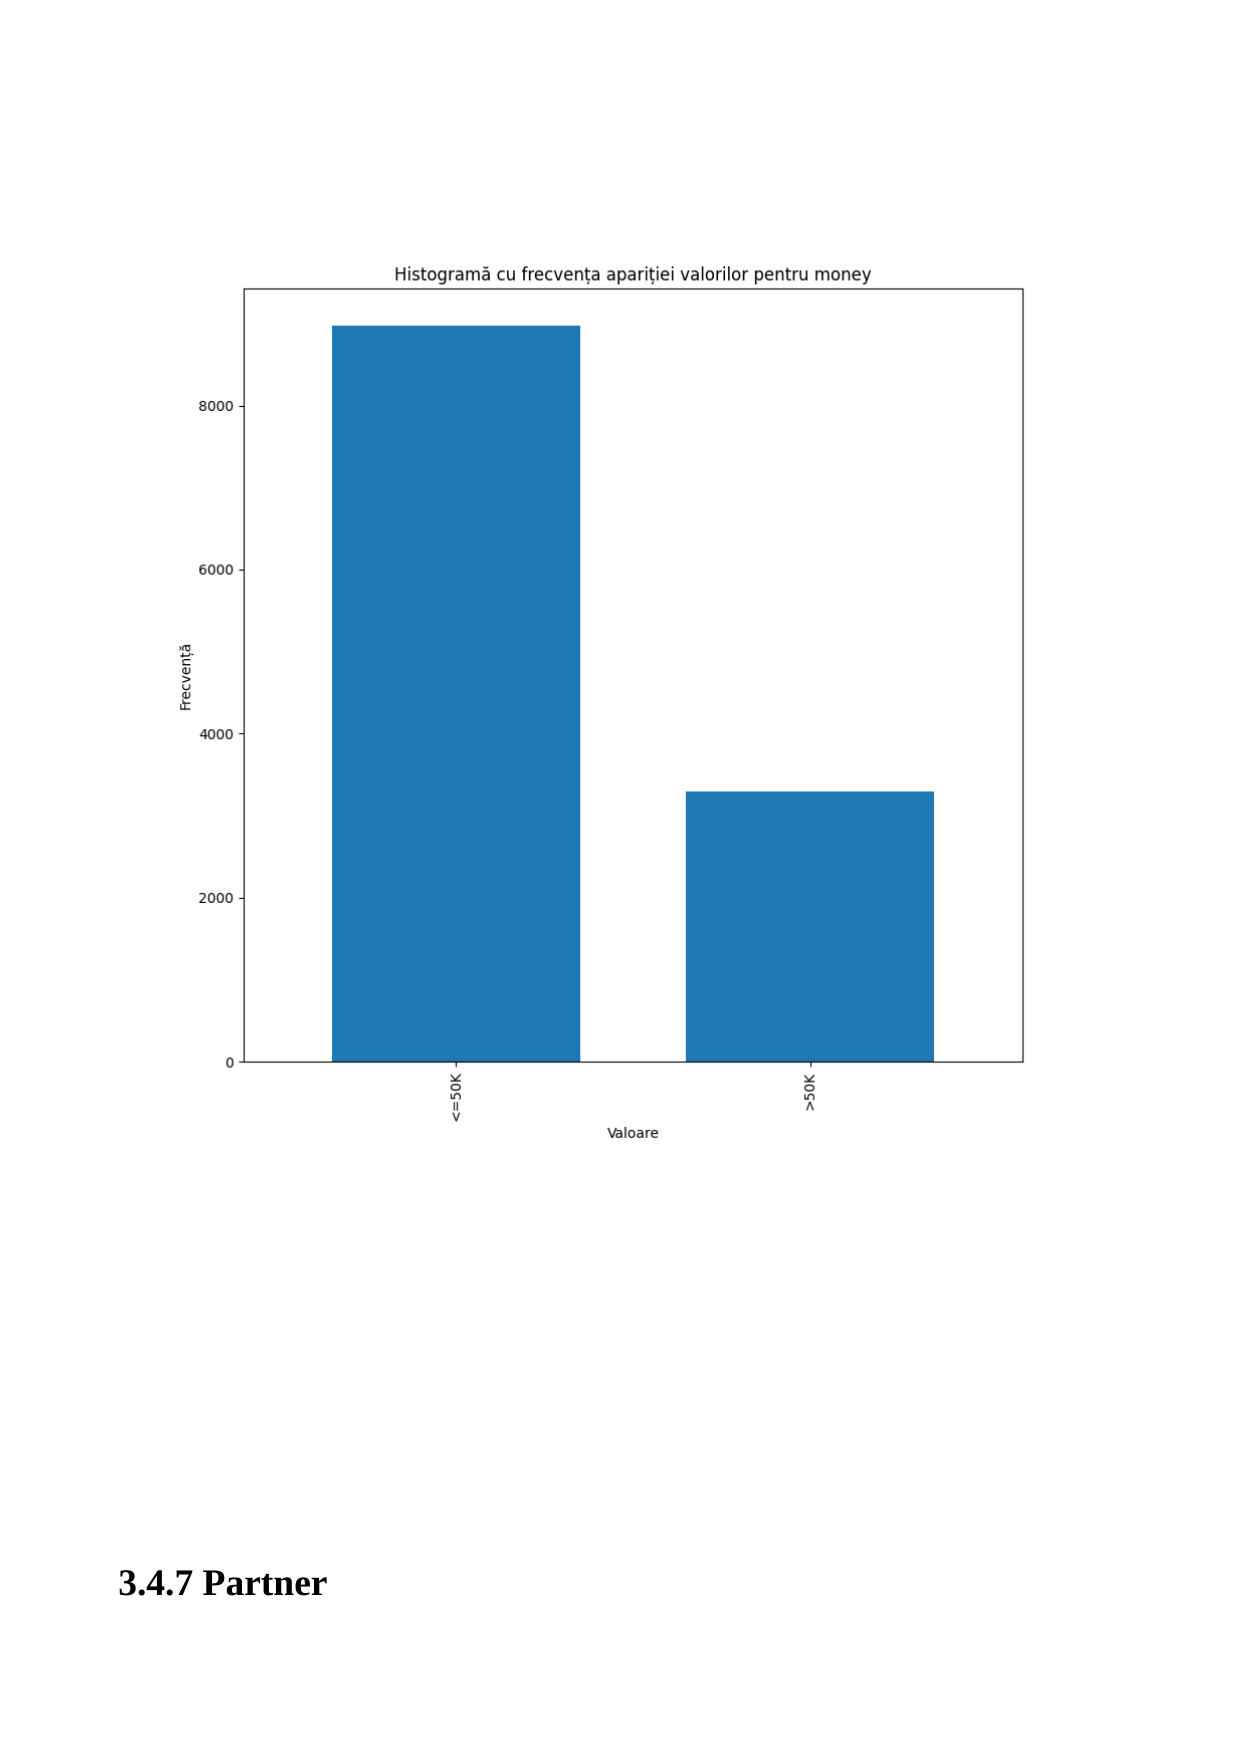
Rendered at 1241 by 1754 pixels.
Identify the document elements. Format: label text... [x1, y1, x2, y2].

picture [118, 168, 1123, 1172]
text 3.4.7 Partner [118, 1560, 1122, 1603]
